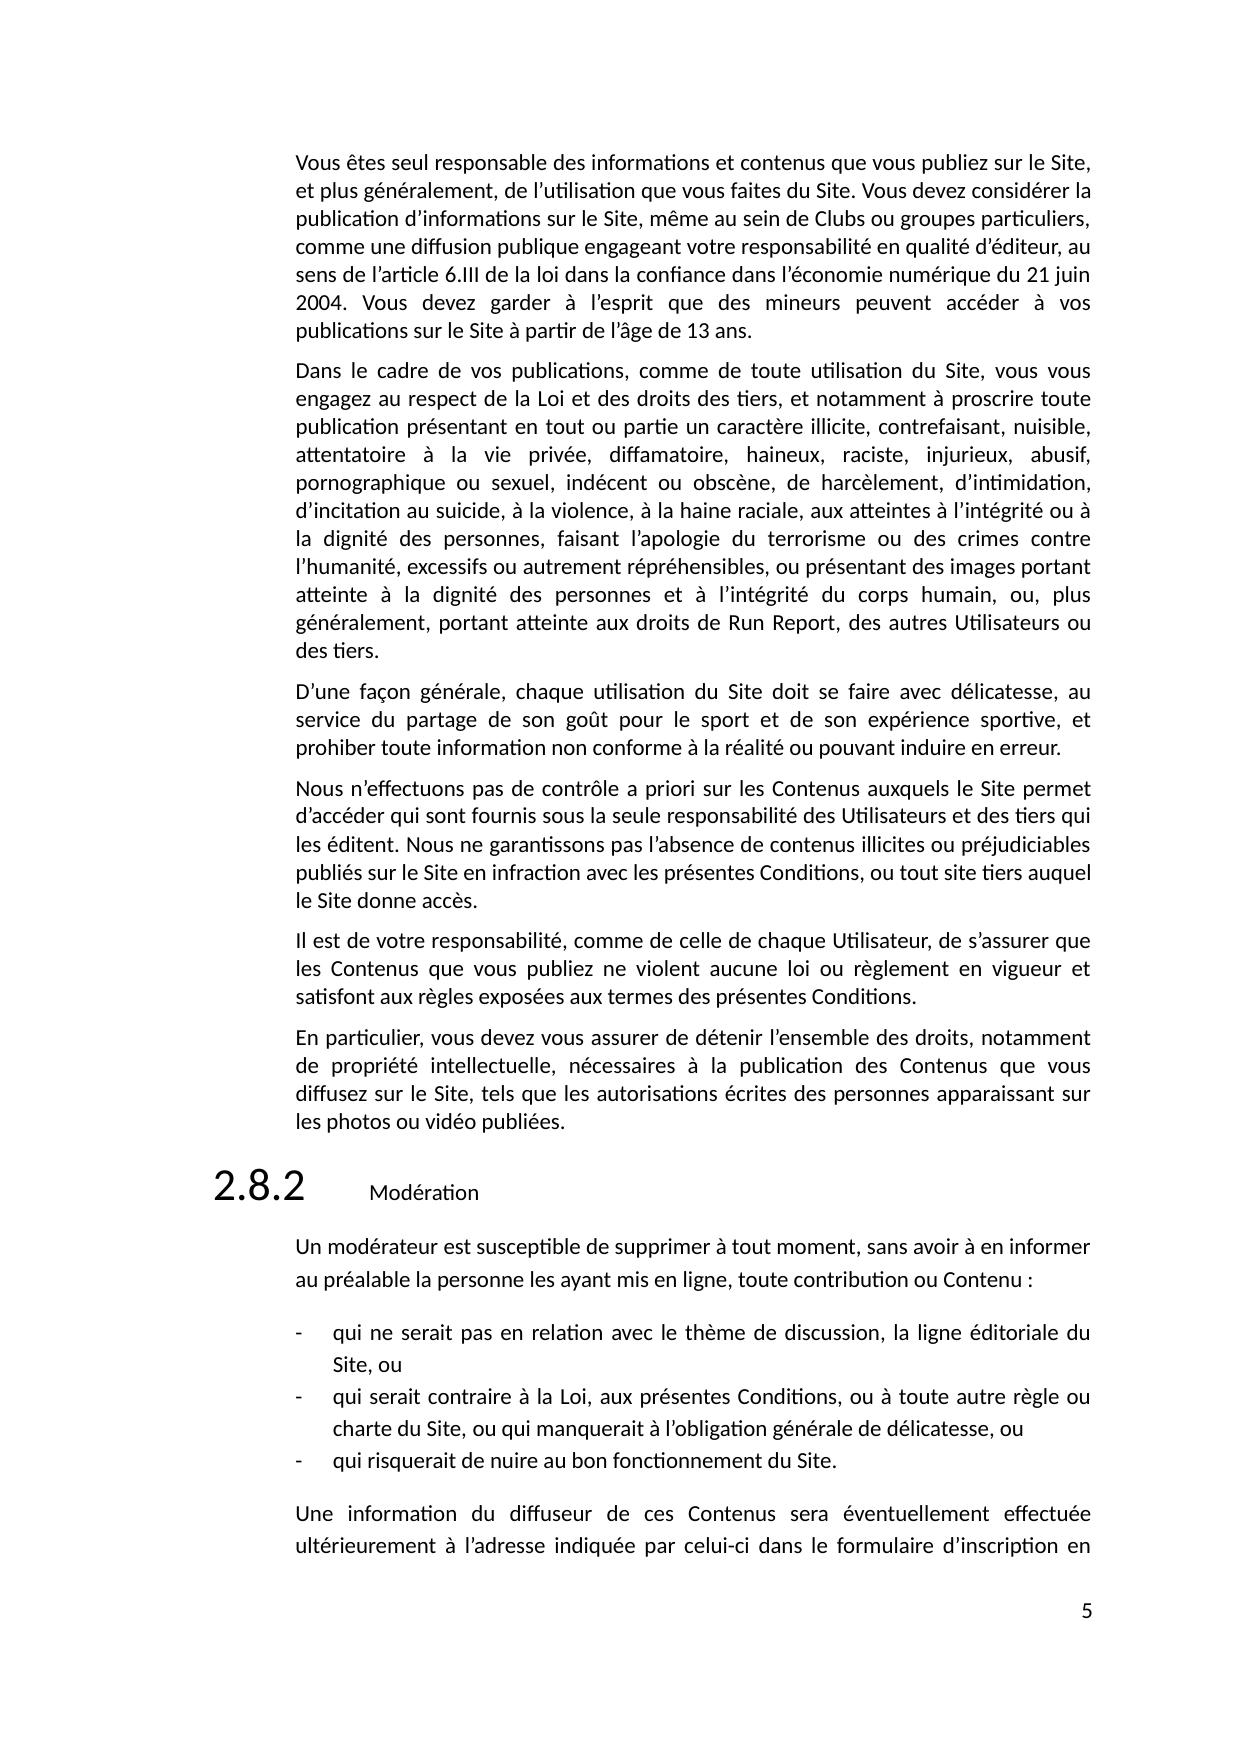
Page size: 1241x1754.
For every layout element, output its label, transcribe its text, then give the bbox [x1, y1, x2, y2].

text Dans le cadre de vos publications, comme de toute utilisation du Site, vous vous engagez au respect de la Loi et des droits des tiers, et notamment à proscrire toute publication présentant en tout ou partie un caractère illicite, contrefaisant, nuisible, attentatoire à la vie privée, diffamatoire, haineux, raciste, injurieux, abusif, pornographique ou sexuel, indécent ou obscène, de harcèlement, d’intimidation, d’incitation au suicide, à la violence, à la haine raciale, aux atteintes à l’intégrité ou à la dignité des personnes, faisant l’apologie du terrorisme ou des crimes contre l’humanité, excessifs ou autrement répréhensibles, ou présentant des images portant atteinte à la dignité des personnes et à l’intégrité du corps humain, ou, plus généralement, portant atteinte aux droits de Run Report, des autres Utilisateurs ou des tiers. [295, 356, 1092, 664]
text Une information du diffuseur de ces Contenus sera éventuellement effectuée ultérieurement à l’adresse indiquée par celui-ci dans le formulaire d’inscription en [295, 1499, 1092, 1560]
text En particulier, vous devez vous assurer de détenir l’ensemble des droits, notamment de propriété intellectuelle, nécessaires à la publication des Contenus que vous diffusez sur le Site, tels que les autorisations écrites des personnes apparaissant sur les photos ou vidéo publiées. [295, 1023, 1092, 1135]
text Vous êtes seul responsable des informations et contenus que vous publiez sur le Site, et plus généralement, de l’utilisation que vous faites du Site. Vous devez considérer la publication d’informations sur le Site, même au sein de Clubs ou groupes particuliers, comme une diffusion publique engageant votre responsabilité en qualité d’éditeur, au sens de l’article 6.III de la loi dans la confiance dans l’économie numérique du 21 juin 2004. Vous devez garder à l’esprit que des mineurs peuvent accéder à vos publications sur le Site à partir de l’âge de 13 ans. [295, 148, 1092, 344]
list qui risquerait de nuire au bon fonctionnement du Site. [295, 1446, 1092, 1474]
list qui ne serait pas en relation avec le thème de discussion, la ligne éditoriale du Site, ou [295, 1318, 1092, 1378]
text Il est de votre responsabilité, comme de celle de chaque Utilisateur, de s’assurer que les Contenus que vous publiez ne violent aucune loi ou règlement en vigueur et satisfont aux règles exposées aux termes des présentes Conditions. [295, 926, 1092, 1010]
text D’une façon générale, chaque utilisation du Site doit se faire avec délicatesse, au service du partage de son goût pour le sport et de son expérience sportive, et prohiber toute information non conforme à la réalité ou pouvant induire en erreur. [295, 677, 1092, 761]
text Un modérateur est susceptible de supprimer à tout moment, sans avoir à en informer au préalable la personne les ayant mis en ligne, toute contribution ou Contenu : [295, 1232, 1092, 1293]
list qui serait contraire à la Loi, aux présentes Conditions, ou à toute autre règle ou charte du Site, ou qui manquerait à l’obligation générale de délicatesse, ou [295, 1382, 1092, 1442]
subtitle Modération [213, 1156, 1092, 1212]
text Nous n’effectuons pas de contrôle a priori sur les Contenus auxquels le Site permet d’accéder qui sont fournis sous la seule responsabilité des Utilisateurs et des tiers qui les éditent. Nous ne garantissons pas l’absence de contenus illicites ou préjudiciables publiés sur le Site en infraction avec les présentes Conditions, ou tout site tiers auquel le Site donne accès. [295, 774, 1092, 914]
